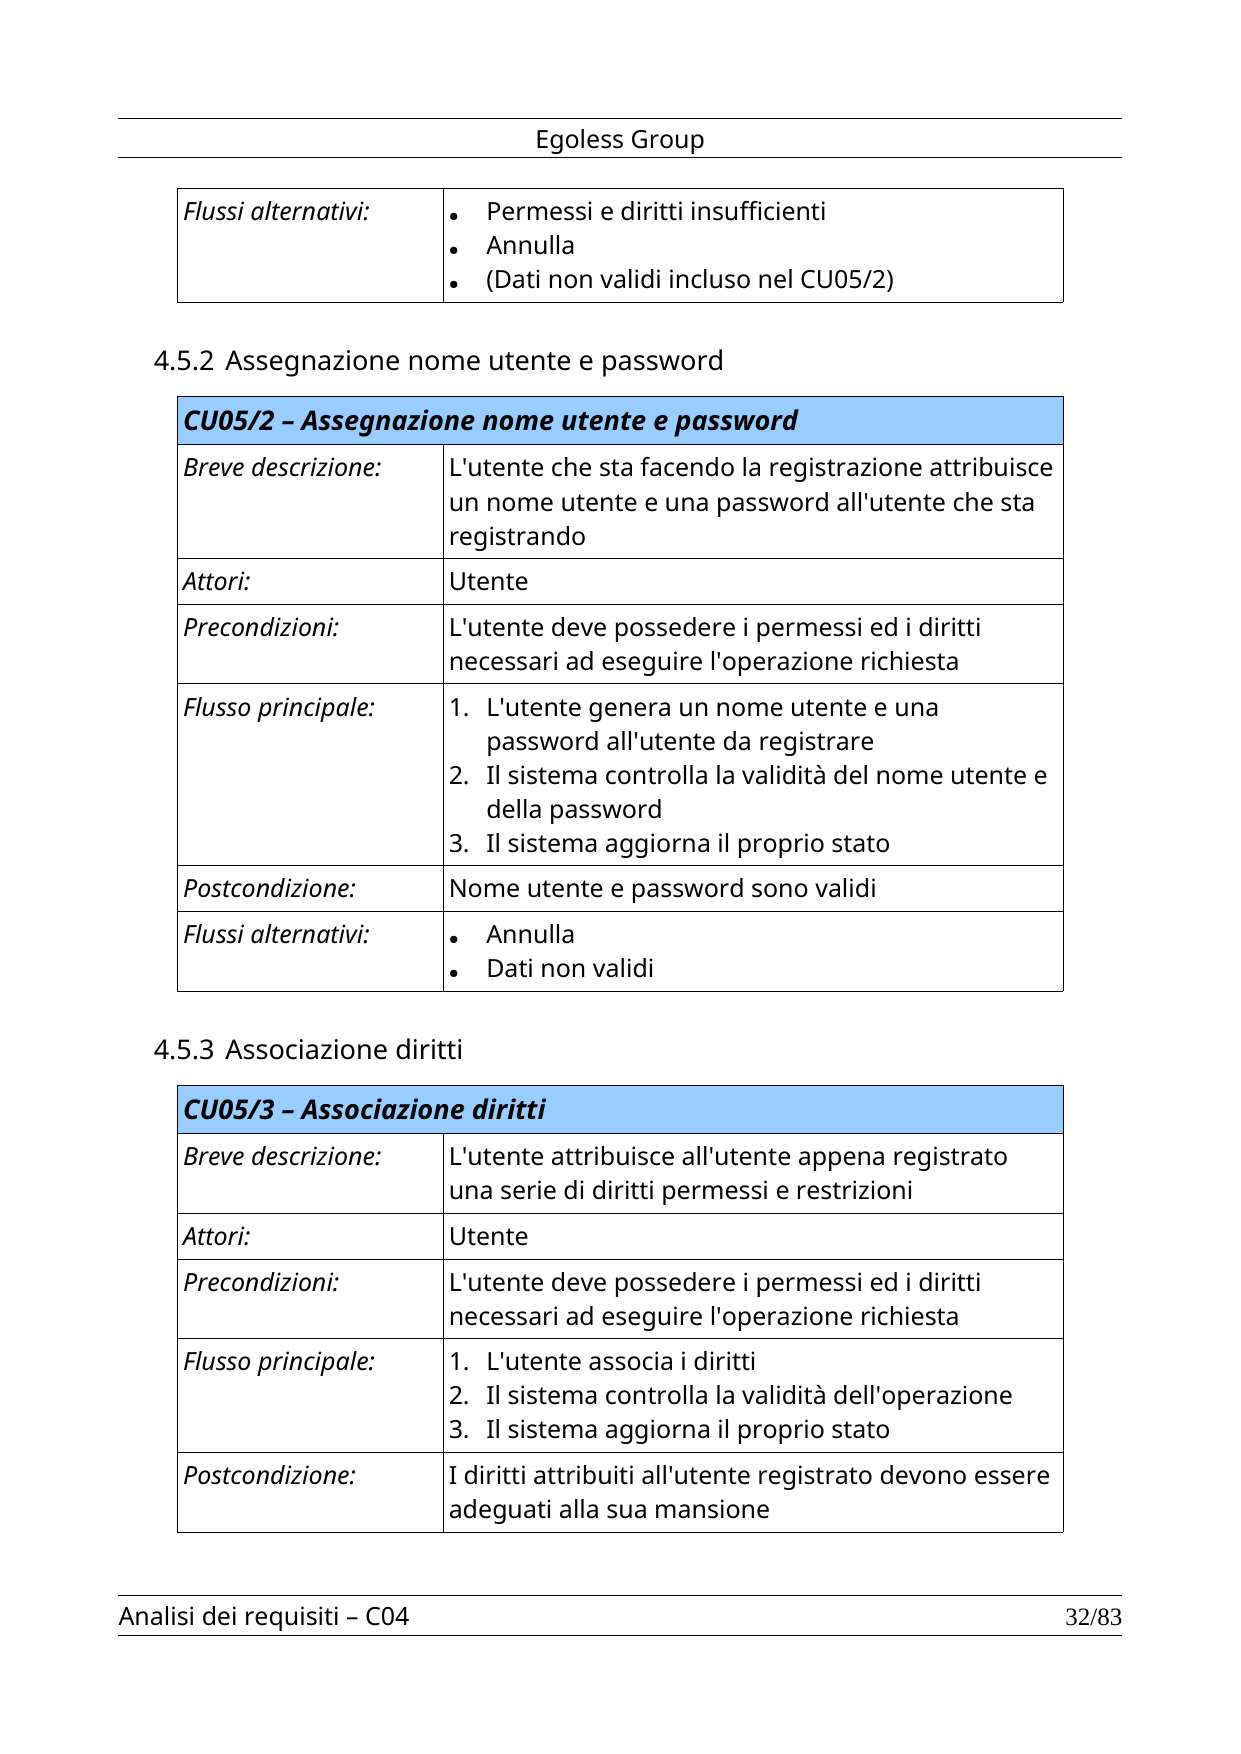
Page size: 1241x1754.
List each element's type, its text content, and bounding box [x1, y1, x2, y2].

table_cell Postcondizione: [178, 866, 443, 911]
table_cell Flussi alternativi: [178, 189, 443, 302]
table_cell Breve descrizione: [178, 1134, 443, 1213]
table_cell Precondizioni: [178, 605, 443, 683]
subtitle Assegnazione nome utente e password [153, 341, 1122, 378]
table_cell I diritti attribuiti all'utente registrato devono essere adeguati alla sua mansione [444, 1453, 1063, 1532]
table_header CU05/2 – Assegnazione nome utente e password [178, 397, 1063, 444]
table_cell Attori: [178, 1214, 443, 1258]
table_cell Attori: [178, 559, 443, 604]
table_cell Permessi e diritti insufficienti Annulla (Dati non validi incluso nel CU05/2) [444, 189, 1063, 302]
table_cell L'utente deve possedere i permessi ed i diritti necessari ad eseguire l'operazione richiesta [444, 1260, 1063, 1338]
table_header CU05/3 – Associazione diritti [178, 1086, 1063, 1133]
table_cell L'utente attribuisce all'utente appena registrato una serie di diritti permessi e restrizioni [444, 1134, 1063, 1213]
table_cell Utente [444, 559, 1063, 604]
table_cell Precondizioni: [178, 1260, 443, 1338]
table_cell Utente [444, 1214, 1063, 1258]
table_cell Nome utente e password sono validi [444, 866, 1063, 911]
table_cell Postcondizione: [178, 1453, 443, 1532]
table_cell L'utente genera un nome utente e una password all'utente da registrare Il sistema controlla la validità del nome utente e della password Il sistema aggiorna il proprio stato [444, 684, 1063, 865]
table_cell L'utente che sta facendo la registrazione attribuisce un nome utente e una password all'utente che sta registrando [444, 445, 1063, 558]
table_cell Flusso principale: [178, 1339, 443, 1452]
table_cell L'utente associa i diritti Il sistema controlla la validità dell'operazione Il sistema aggiorna il proprio stato [444, 1339, 1063, 1452]
table_cell Flussi alternativi: [178, 912, 443, 991]
table_cell Flusso principale: [178, 684, 443, 865]
table_cell Breve descrizione: [178, 445, 443, 558]
subtitle Associazione diritti [153, 1030, 1122, 1067]
table_cell Annulla Dati non validi [444, 912, 1063, 991]
table_cell L'utente deve possedere i permessi ed i diritti necessari ad eseguire l'operazione richiesta [444, 605, 1063, 683]
